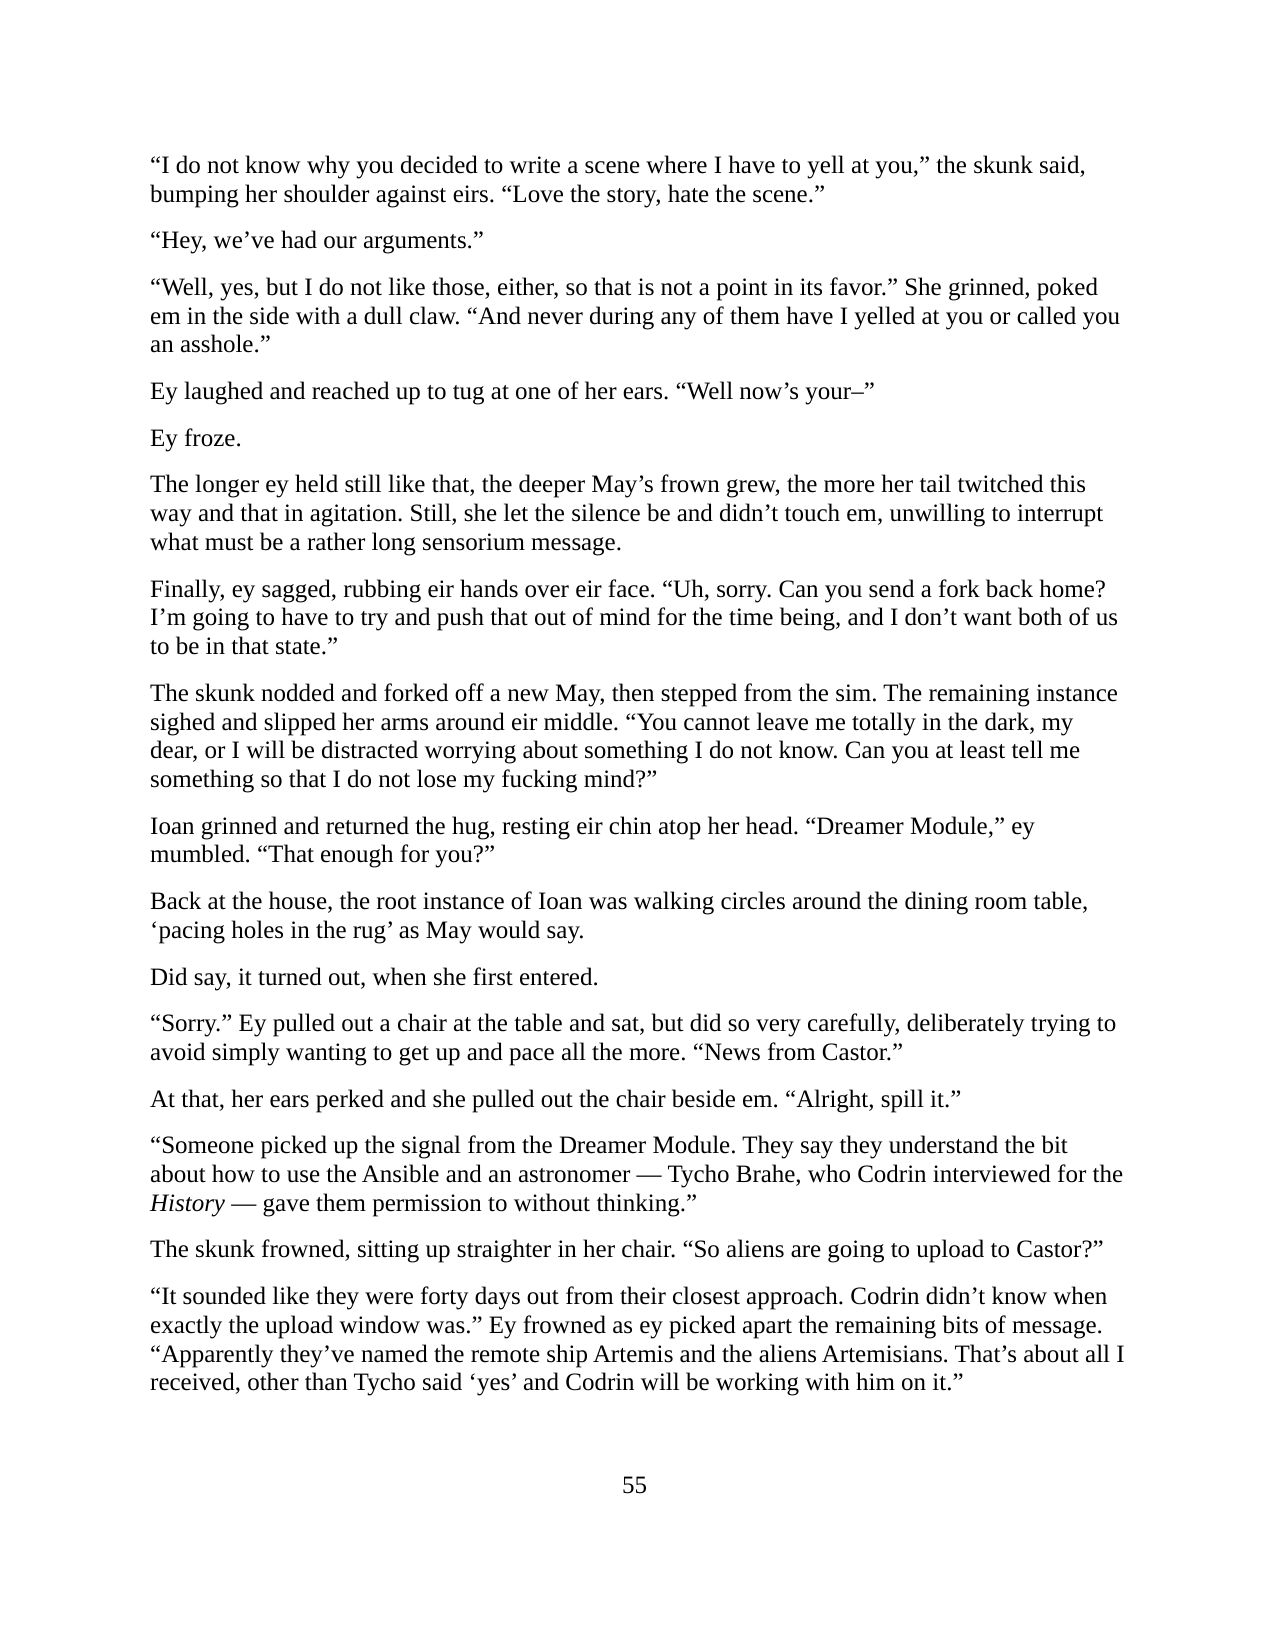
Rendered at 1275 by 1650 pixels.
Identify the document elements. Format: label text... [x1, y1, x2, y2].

text The skunk nodded and forked off a new May, then stepped from the sim. The remaining instance sighed and slipped her arms around eir middle. “You cannot leave me totally in the dark, my dear, or I will be distracted worrying about something I do not know. Can you at least tell me something so that I do not lose my fucking mind?” [150, 678, 1125, 793]
text The longer ey held still like that, the deeper May’s frown grew, the more her tail twitched this way and that in agitation. Still, she let the silence be and didn’t touch em, unwilling to interrupt what must be a rather long sensorium message. [150, 469, 1125, 556]
text Ey froze. [150, 423, 1125, 452]
text At that, her ears perked and she pulled out the chair beside em. “Alright, spill it.” [150, 1084, 1125, 1112]
text The skunk frowned, sitting up straighter in her chair. “So aliens are going to upload to Castor?” [150, 1234, 1125, 1263]
text Finally, ey sagged, rubbing eir hands over eir face. “Uh, sorry. Can you send a fork back home? I’m going to have to try and push that out of mind for the time being, and I don’t want both of us to be in that state.” [150, 574, 1125, 660]
text Did say, it turned out, when she first entered. [150, 962, 1125, 990]
text “I do not know why you decided to write a scene where I have to yell at you,” the skunk said, bumping her shoulder against eirs. “Love the story, hate the scene.” [150, 150, 1125, 207]
text “Someone picked up the signal from the Dreamer Module. They say they understand the bit about how to use the Ansible and an astronomer — Tycho Brahe, who Codrin interviewed for the History — gave them permission to without thinking.” [150, 1130, 1125, 1217]
text Back at the house, the root instance of Ioan was walking circles around the dining room table, ‘pacing holes in the rug’ as May would say. [150, 886, 1125, 944]
text “Sorry.” Ey pulled out a chair at the table and sat, but did so very carefully, deliberately trying to avoid simply wanting to get up and pace all the more. “News from Castor.” [150, 1008, 1125, 1066]
text “Well, yes, but I do not like those, either, so that is not a point in its favor.” She grinned, poked em in the side with a dull claw. “And never during any of them have I yelled at you or called you an asshole.” [150, 272, 1125, 358]
text Ioan grinned and returned the hug, resting eir chin atop her head. “Dreamer Module,” ey mumbled. “That enough for you?” [150, 811, 1125, 868]
text “Hey, we’ve had our arguments.” [150, 225, 1125, 254]
text “It sounded like they were forty days out from their closest approach. Codrin didn’t know when exactly the upload window was.” Ey frowned as ey picked apart the remaining bits of message. “Apparently they’ve named the remote ship Artemis and the aliens Artemisians. That’s about all I received, other than Tycho said ‘yes’ and Codrin will be working with him on it.” [150, 1281, 1125, 1396]
text Ey laughed and reached up to tug at one of her ears. “Well now’s your–” [150, 376, 1125, 405]
